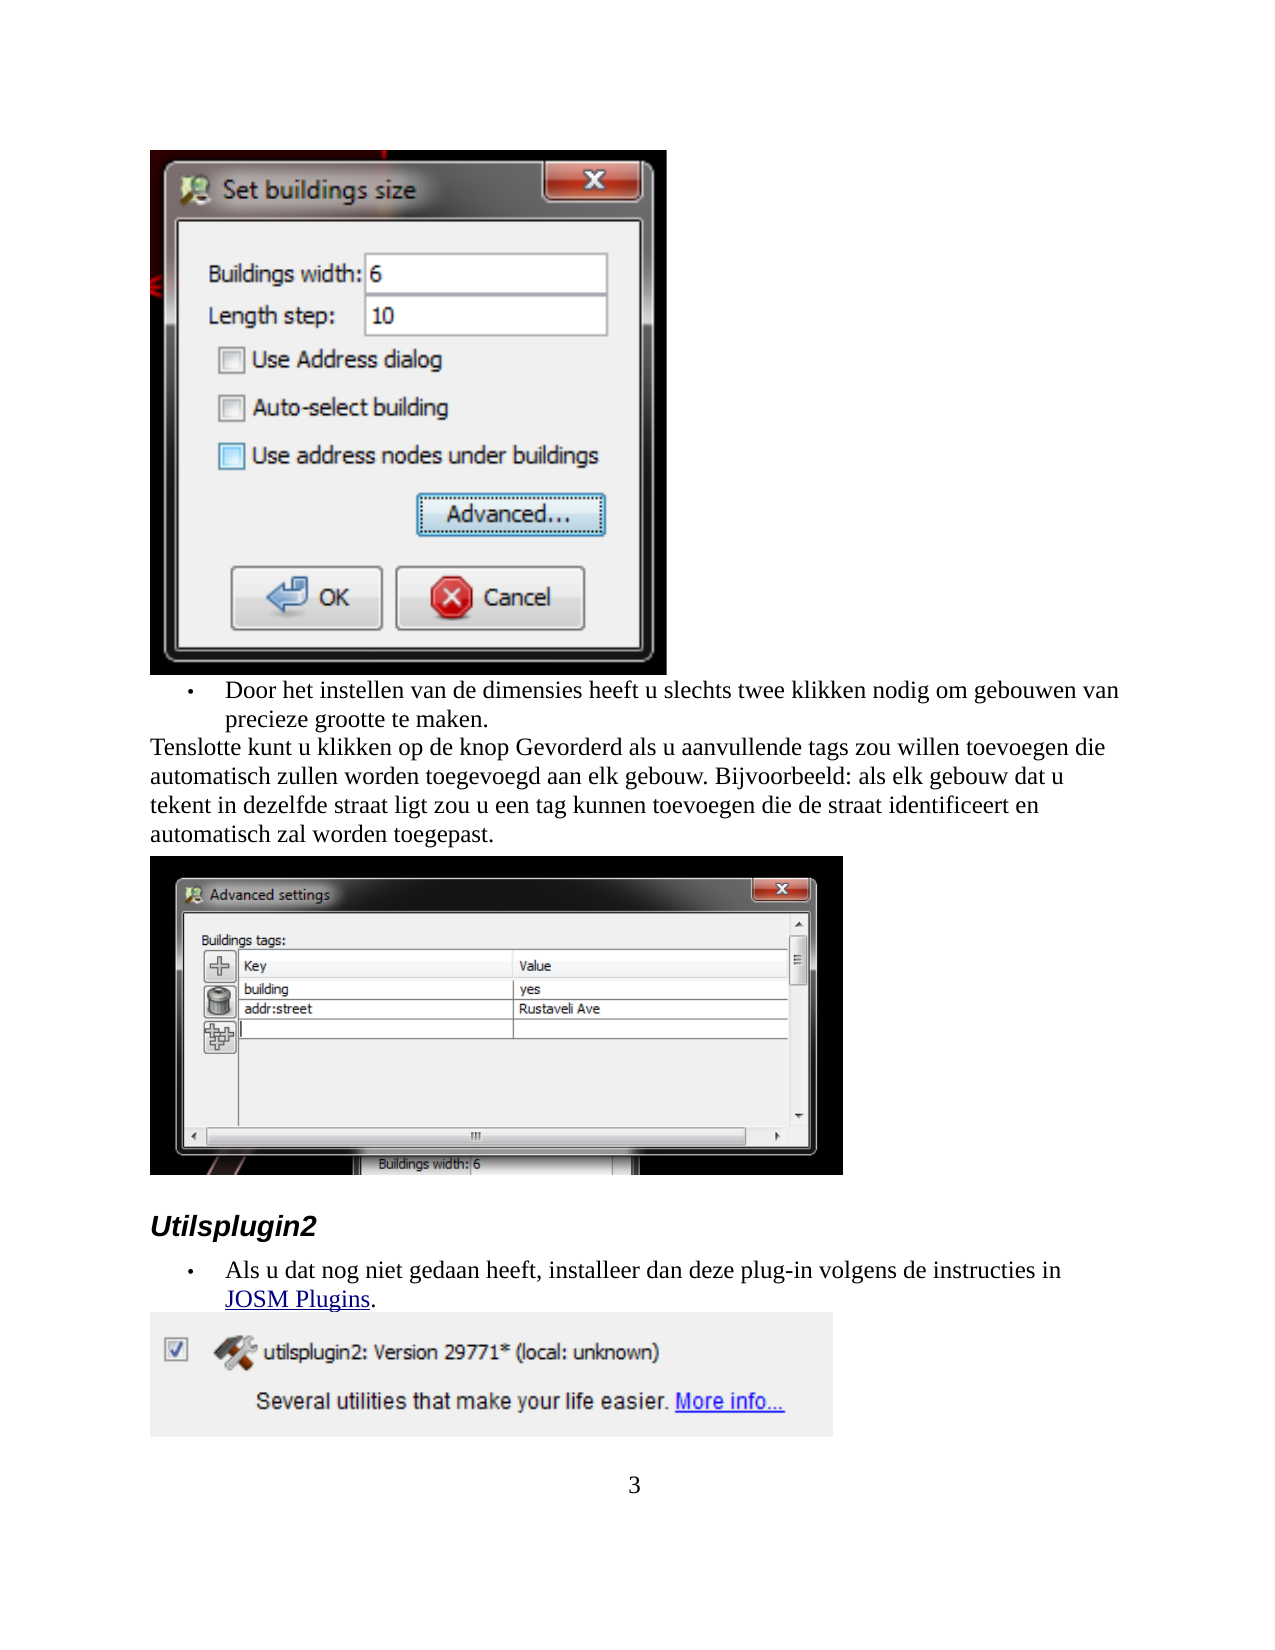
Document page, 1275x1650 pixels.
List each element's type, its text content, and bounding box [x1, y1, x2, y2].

list Door het instellen van de dimensies heeft u slechts twee klikken nodig om gebouwen van precieze grootte te maken. [187, 675, 1125, 732]
list Als u dat nog niet gedaan heeft, installeer dan deze plug-in volgens de instructies in JOSM Plugins. [187, 1255, 1125, 1312]
picture [150, 1312, 833, 1437]
picture [150, 150, 667, 675]
picture [150, 856, 843, 1175]
subtitle Utilsplugin2 [150, 1209, 1125, 1242]
text Tenslotte kunt u klikken op de knop Gevorderd als u aanvullende tags zou willen toevoegen die automatisch zullen worden toegevoegd aan elk gebouw. Bijvoorbeeld: als elk gebouw dat u tekent in dezelfde straat ligt zou u een tag kunnen toevoegen die de straat identificeert en automatisch zal worden toegepast. [150, 732, 1125, 847]
